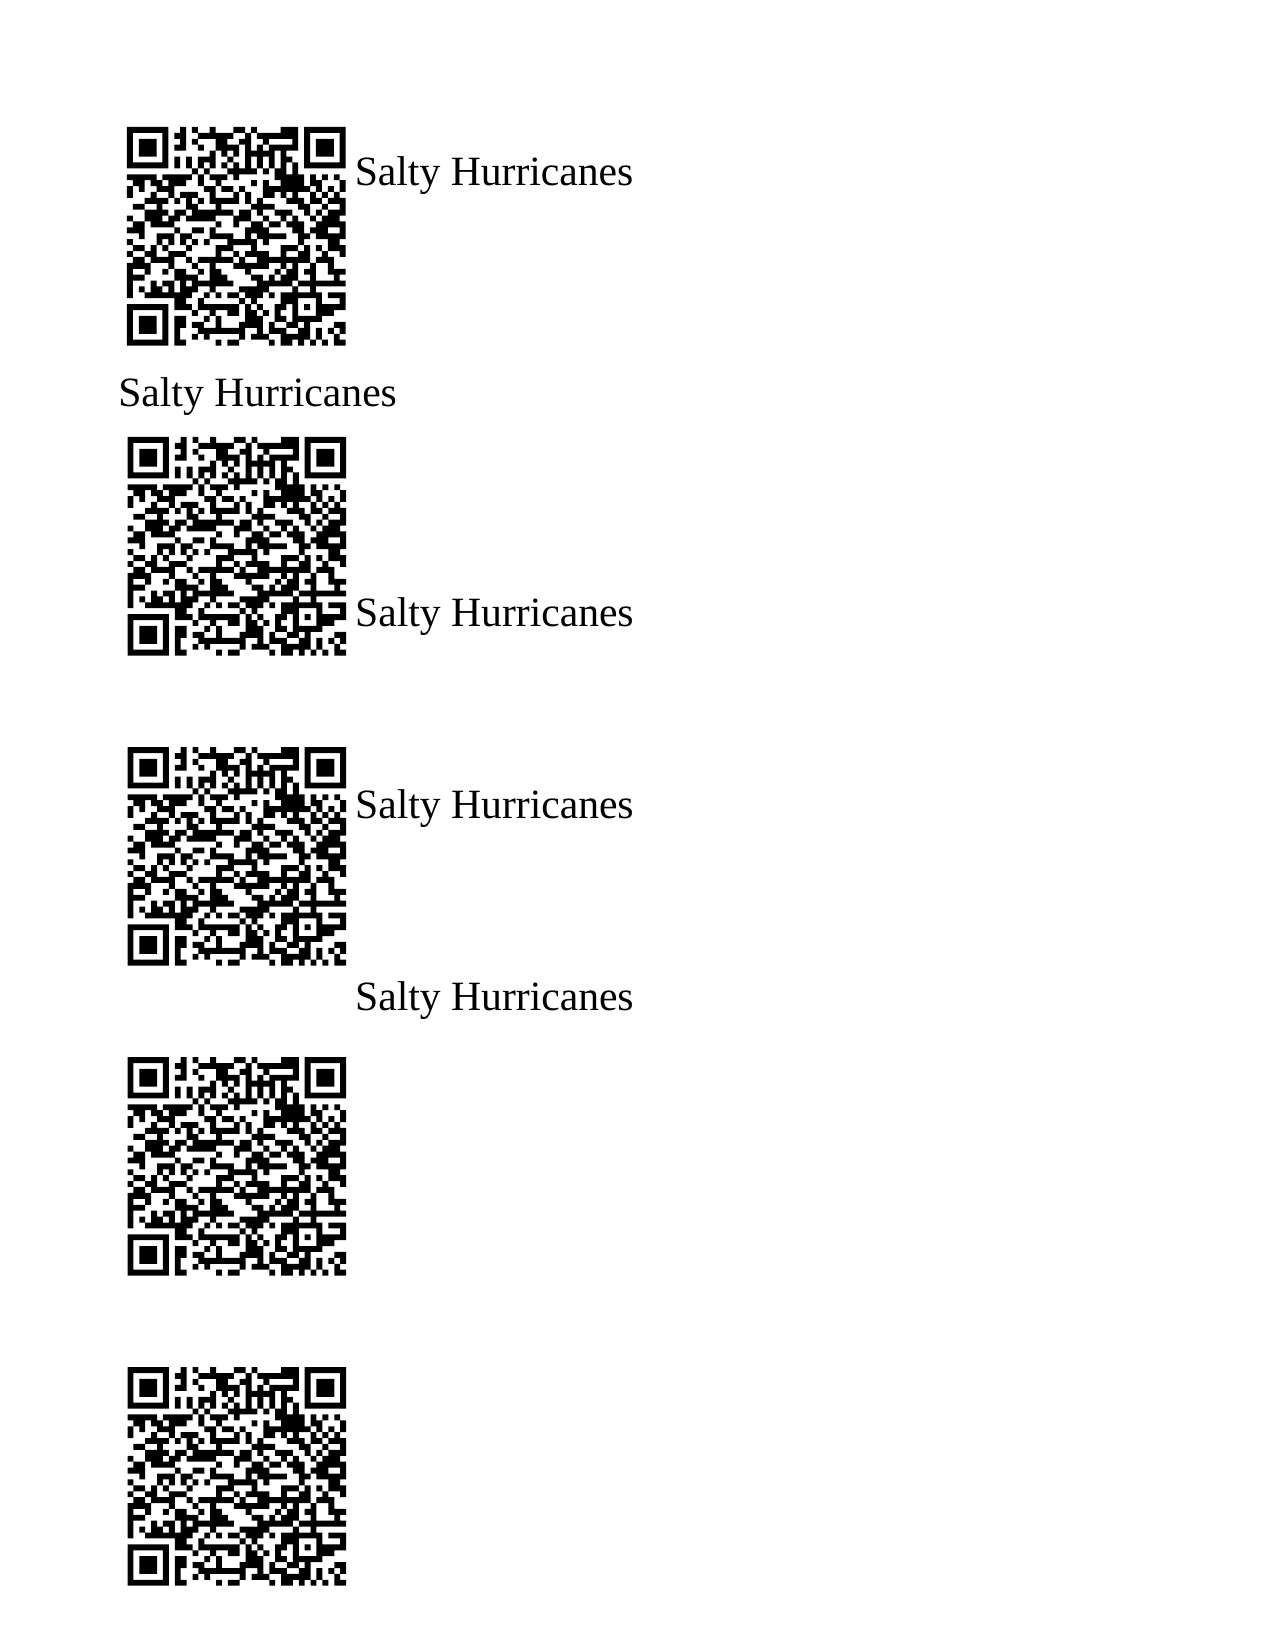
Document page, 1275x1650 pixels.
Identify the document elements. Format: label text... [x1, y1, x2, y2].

text [118, 779, 192, 827]
text Salty Hurricanes [118, 367, 637, 415]
text [222, 789, 281, 823]
text Salty Hurricanes [118, 971, 637, 1019]
text Salty Hurricanes [287, 147, 637, 195]
text [175, 795, 216, 827]
text [264, 813, 298, 827]
text [217, 615, 245, 636]
text [118, 588, 210, 636]
text [222, 169, 280, 195]
text [258, 597, 292, 636]
text Salty Hurricanes [293, 779, 637, 827]
text [222, 813, 251, 827]
text [118, 147, 215, 195]
text [210, 151, 227, 174]
text Salty Hurricanes [311, 588, 637, 636]
text [205, 588, 257, 614]
